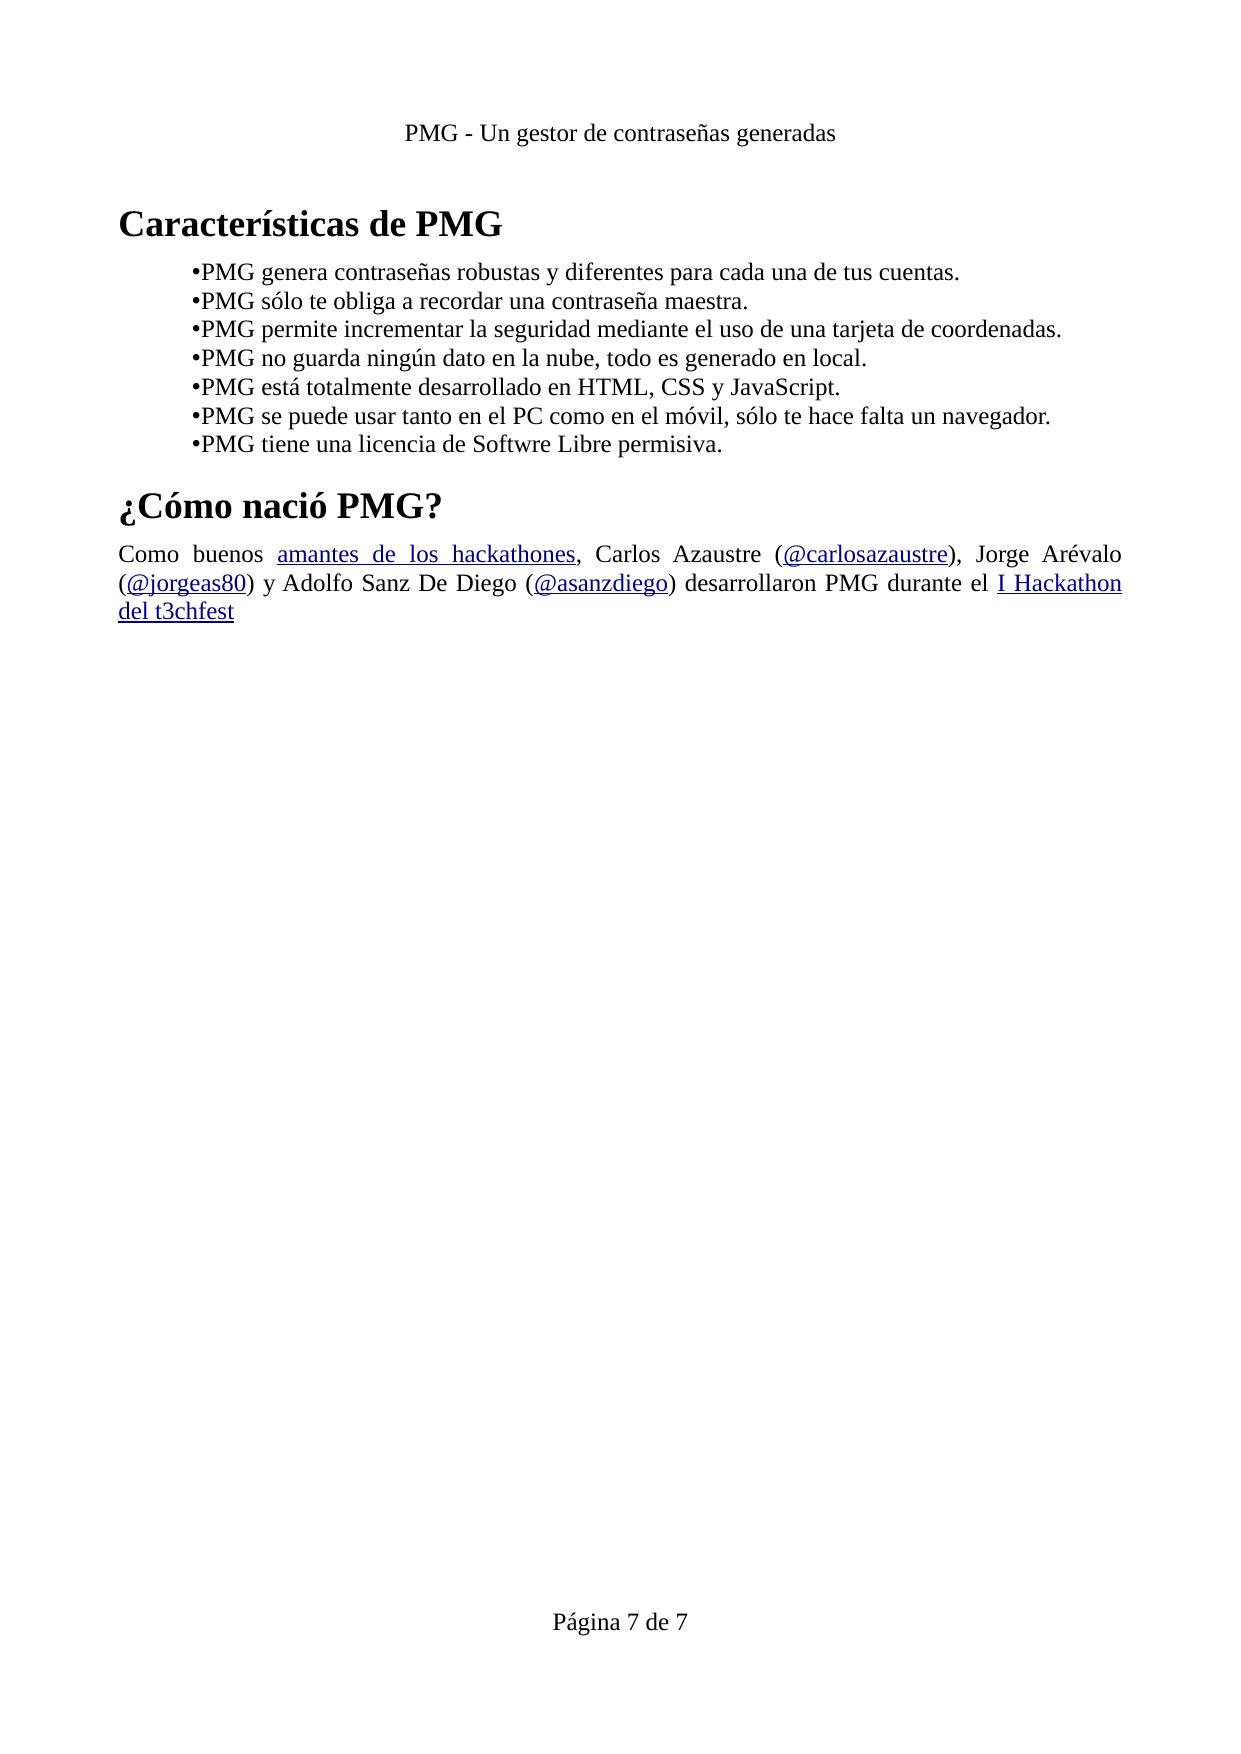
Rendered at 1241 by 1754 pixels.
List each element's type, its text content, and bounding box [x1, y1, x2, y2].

list PMG sólo te obliga a recordar una contraseña maestra. [118, 286, 1122, 314]
list PMG tiene una licencia de Softwre Libre permisiva. [118, 429, 1122, 458]
list PMG no guarda ningún dato en la nube, todo es generado en local. [118, 343, 1122, 372]
list PMG se puede usar tanto en el PC como en el móvil, sólo te hace falta un navegador. [118, 401, 1122, 429]
list PMG permite incrementar la seguridad mediante el uso de una tarjeta de coordenadas. [118, 314, 1122, 343]
subtitle Características de PMG [118, 201, 1122, 244]
list PMG genera contraseñas robustas y diferentes para cada una de tus cuentas. [118, 257, 1122, 286]
text Como buenos amantes de los hackathones, Carlos Azaustre (@carlosazaustre), Jorge Arévalo (@jorgeas80) y Adolfo Sanz De Diego (@asanzdiego) desarrollaron PMG durante el I Hackathon del t3chfest [118, 539, 1122, 625]
subtitle ¿Cómo nació PMG? [118, 483, 1122, 526]
list PMG está totalmente desarrollado en HTML, CSS y JavaScript. [118, 372, 1122, 401]
